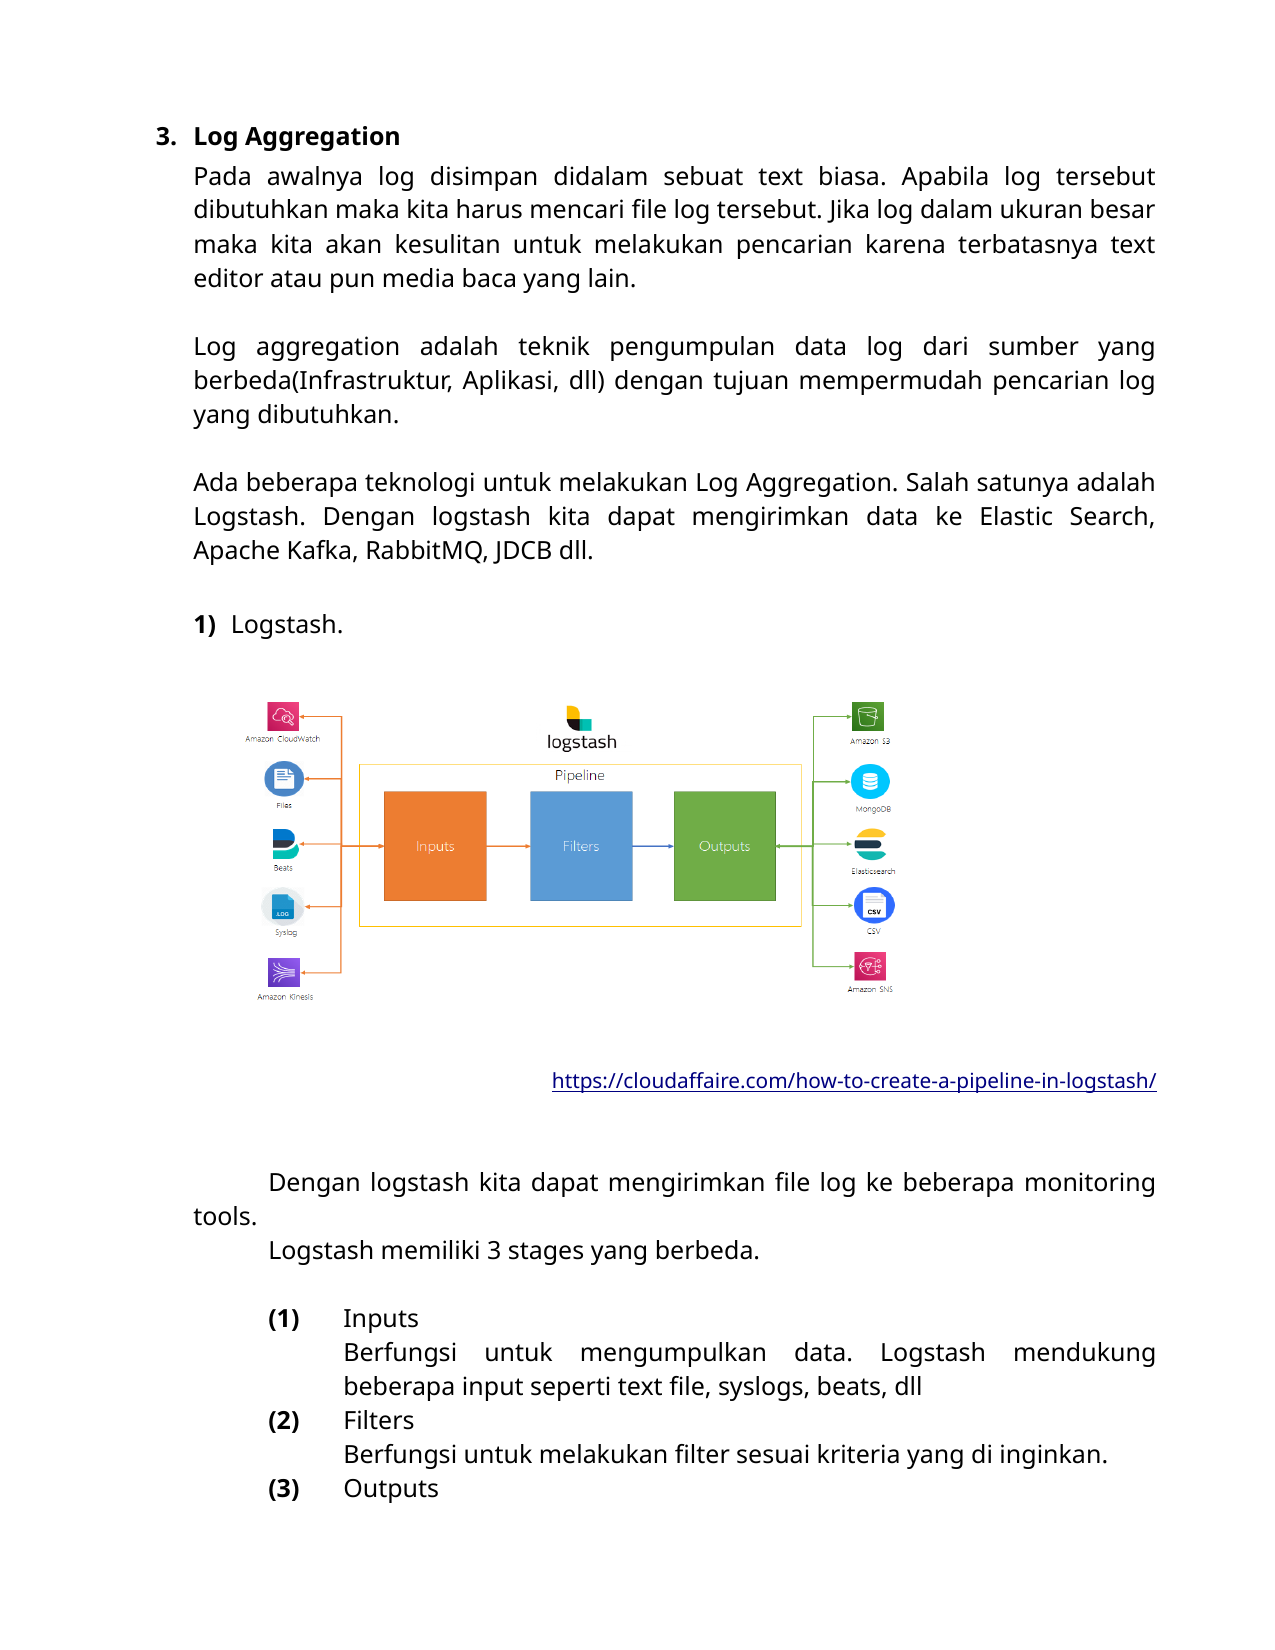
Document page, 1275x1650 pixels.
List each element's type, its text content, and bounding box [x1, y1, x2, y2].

list Inputs [268, 1301, 1157, 1335]
text Dengan logstash kita dapat mengirimkan file log ke beberapa monitoring tools. [193, 1164, 1157, 1232]
list Berfungsi untuk mengumpulkan data. Logstash mendukung beberapa input seperti text file, syslogs, beats, dll [343, 1335, 1157, 1403]
text Ada beberapa teknologi untuk melakukan Log Aggregation. Salah satunya adalah Logstash. Dengan logstash kita dapat mengirimkan data ke Elastic Search, Apache Kafka, RabbitMQ, JDCB dll. [193, 465, 1157, 567]
list Log Aggregation [156, 118, 1157, 152]
list Filters [268, 1403, 1157, 1437]
text Logstash memiliki 3 stages yang berbeda. [193, 1232, 1157, 1267]
text Log aggregation adalah teknik pengumpulan data log dari sumber yang berbeda(Infrastruktur, Aplikasi, dll) dengan tujuan mempermudah pencarian log yang dibutuhkan. [193, 328, 1157, 431]
list Outputs [268, 1471, 1157, 1505]
list Berfungsi untuk melakukan filter sesuai kriteria yang di inginkan. [343, 1437, 1157, 1471]
list Logstash. [193, 607, 1157, 641]
picture [232, 702, 924, 1006]
text https://cloudaffaire.com/how-to-create-a-pipeline-in-logstash/ [193, 1062, 1157, 1096]
text Pada awalnya log disimpan didalam sebuat text biasa. Apabila log tersebut dibutuhkan maka kita harus mencari file log tersebut. Jika log dalam ukuran besar maka kita akan kesulitan untuk melakukan pencarian karena terbatasnya text editor atau pun media baca yang lain. [193, 158, 1157, 294]
